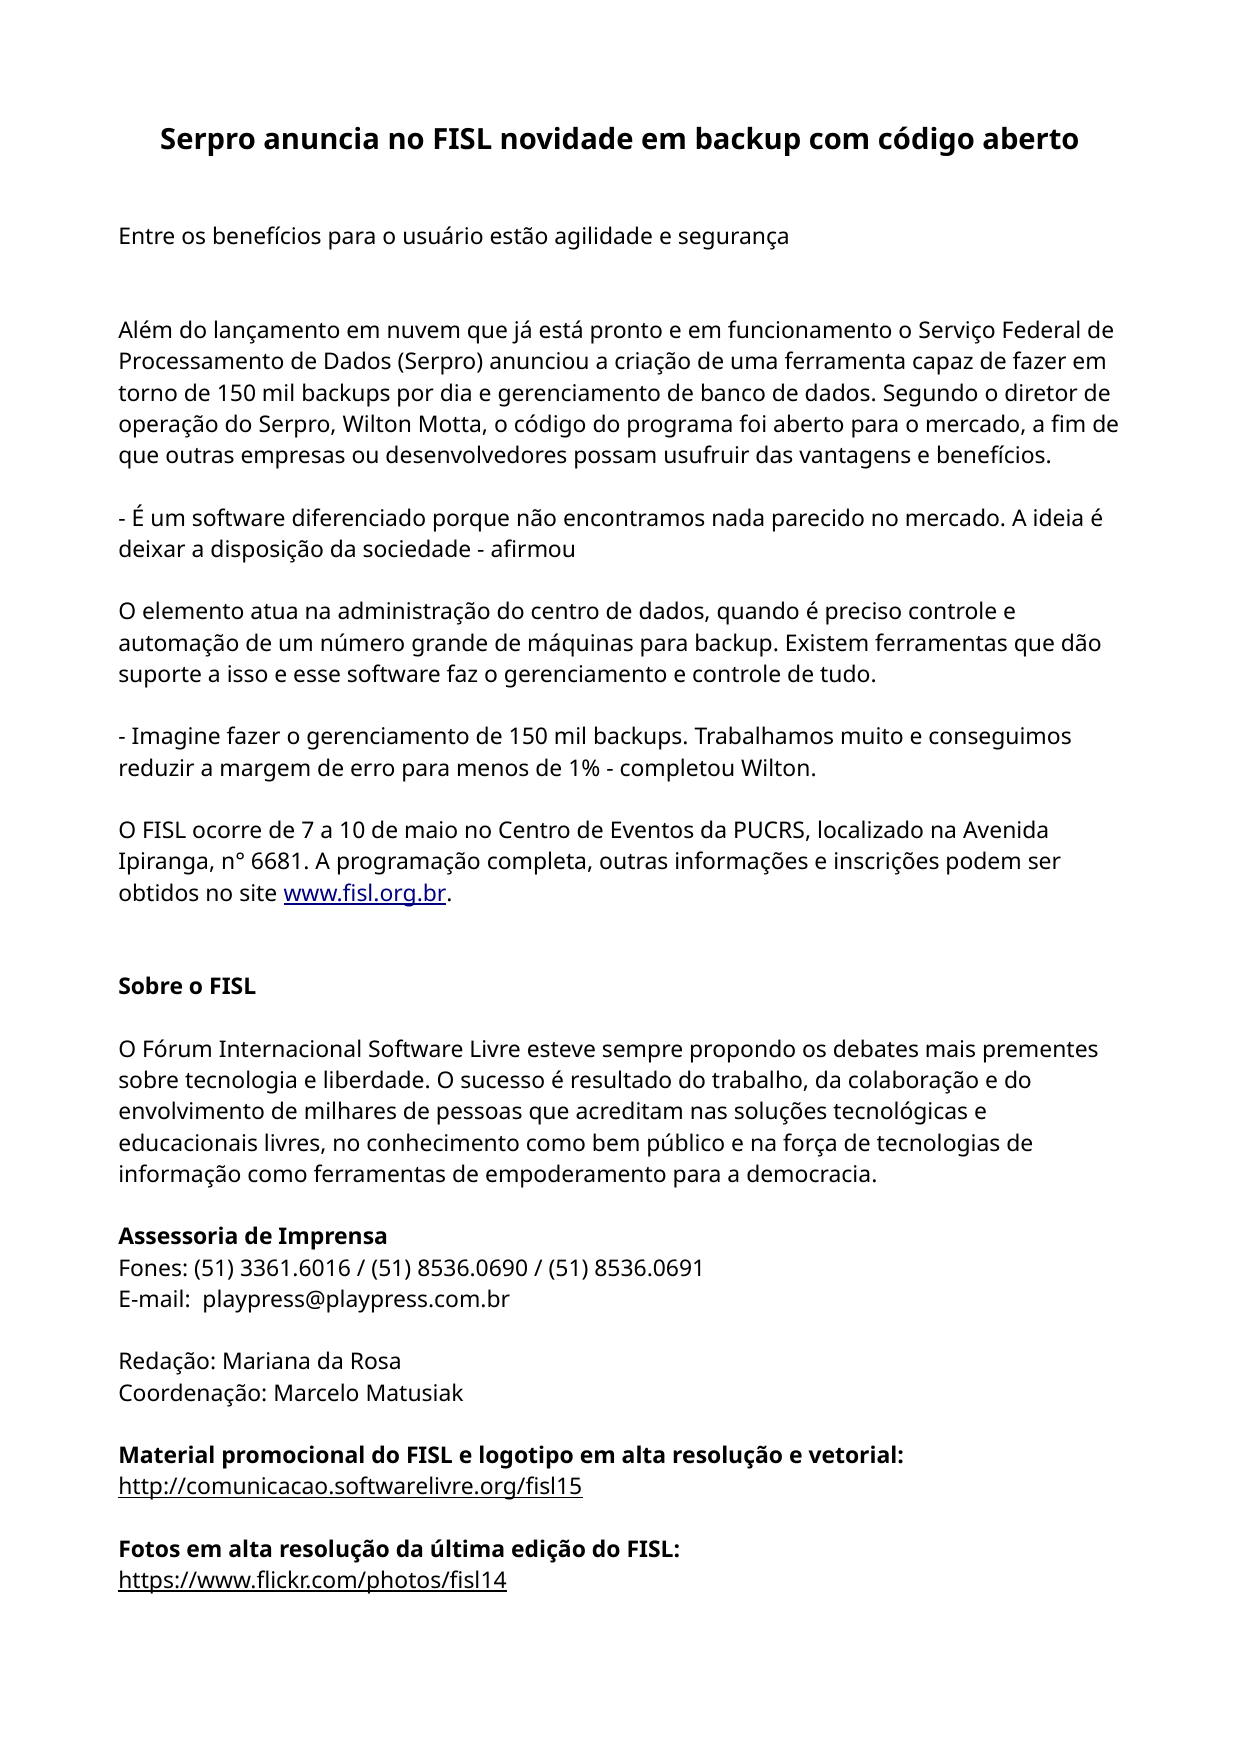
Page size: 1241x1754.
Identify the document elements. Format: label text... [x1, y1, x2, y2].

text Material promocional do FISL e logotipo em alta resolução e vetorial: [118, 1439, 1122, 1470]
text Serpro anuncia no FISL novidade em backup com código aberto [118, 118, 1122, 158]
text Fones: (51) 3361.6016 / (51) 8536.0690 / (51) 8536.0691 [118, 1252, 1122, 1283]
text Fotos em alta resolução da última edição do FISL: [118, 1533, 1122, 1564]
text - Imagine fazer o gerenciamento de 150 mil backups. Trabalhamos muito e conseguimos reduzir a margem de erro para menos de 1% - completou Wilton. [118, 720, 1122, 783]
text Coordenação: Marcelo Matusiak [118, 1377, 1122, 1408]
text Além do lançamento em nuvem que já está pronto e em funcionamento o Serviço Federal de Processamento de Dados (Serpro) anunciou a criação de uma ferramenta capaz de fazer em torno de 150 mil backups por dia e gerenciamento de banco de dados. Segundo o diretor de operação do Serpro, Wilton Motta, o código do programa foi aberto para o mercado, a fim de que outras empresas ou desenvolvedores possam usufruir das vantagens e benefícios. [118, 314, 1122, 470]
text https://www.flickr.com/photos/fisl14 [118, 1564, 1122, 1595]
text Sobre o FISL [118, 970, 1122, 1002]
text - É um software diferenciado porque não encontramos nada parecido no mercado. A ideia é deixar a disposição da sociedade - afirmou [118, 502, 1122, 564]
text O elemento atua na administração do centro de dados, quando é preciso controle e automação de um número grande de máquinas para backup. Existem ferramentas que dão suporte a isso e esse software faz o gerenciamento e controle de tudo. [118, 595, 1122, 689]
text E-mail: playpress@playpress.com.br [118, 1283, 1122, 1314]
text Entre os benefícios para o usuário estão agilidade e segurança [118, 220, 1122, 252]
text O Fórum Internacional Software Livre esteve sempre propondo os debates mais prementes sobre tecnologia e liberdade. O sucesso é resultado do trabalho, da colaboração e do envolvimento de milhares de pessoas que acreditam nas soluções tecnológicas e educacionais livres, no conhecimento como bem público e na força de tecnologias de informação como ferramentas de empoderamento para a democracia. [118, 1033, 1122, 1189]
text http://comunicacao.softwarelivre.org/fisl15 [118, 1470, 1122, 1502]
text O FISL ocorre de 7 a 10 de maio no Centro de Eventos da PUCRS, localizado na Avenida Ipiranga, n° 6681. A programação completa, outras informações e inscrições podem ser obtidos no site www.fisl.org.br. [118, 814, 1122, 908]
text Assessoria de Imprensa [118, 1220, 1122, 1252]
text Redação: Mariana da Rosa [118, 1345, 1122, 1377]
